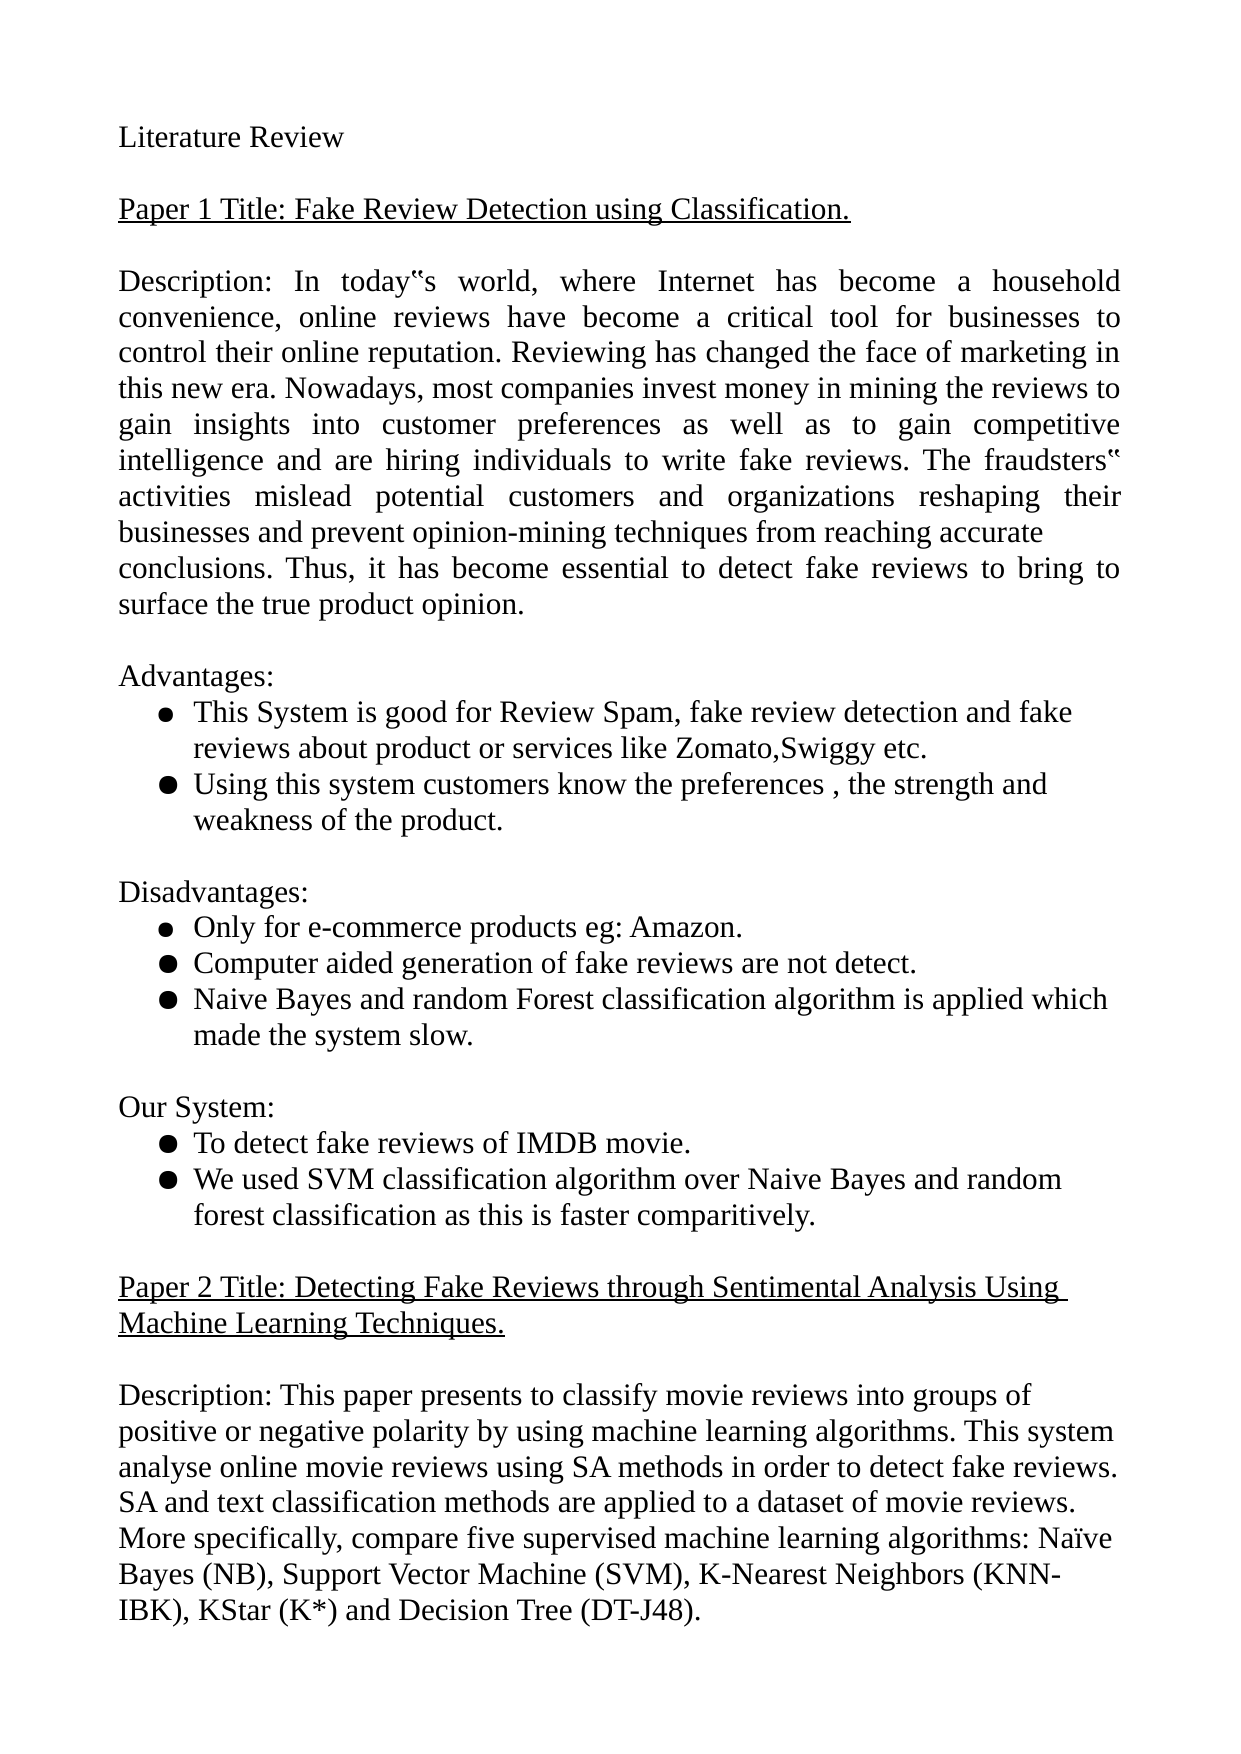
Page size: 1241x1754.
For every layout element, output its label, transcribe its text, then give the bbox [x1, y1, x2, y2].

list Computer aided generation of fake reviews are not detect. [156, 945, 1122, 981]
text conclusions. Thus, it has become essential to detect fake reviews to bring to surface the true product opinion. [118, 549, 1122, 621]
list This System is good for Review Spam, fake review detection and fake reviews about product or services like Zomato,Swiggy etc. [156, 693, 1122, 765]
list To detect fake reviews of IMDB movie. [156, 1124, 1122, 1160]
list Using this system customers know the preferences , the strength and weakness of the product. [156, 765, 1122, 837]
text Our System: [118, 1088, 1122, 1124]
text Bayes (NB), Support Vector Machine (SVM), K-Nearest Neighbors (KNN-IBK), KStar (K*) and Decision Tree (DT-J48). [118, 1556, 1122, 1627]
list We used SVM classification algorithm over Naive Bayes and random forest classification as this is faster comparitively. [156, 1160, 1122, 1232]
list Naive Bayes and random Forest classification algorithm is applied which made the system slow. [156, 981, 1122, 1052]
text Disadvantages: [118, 873, 1122, 909]
text Literature Review [118, 118, 1122, 154]
text Advantages: [118, 657, 1122, 693]
text Description: In today‟s world, where Internet has become a household convenience, online reviews have become a critical tool for businesses to control their online reputation. Reviewing has changed the face of marketing in this new era. Nowadays, most companies invest money in mining the reviews to gain insights into customer preferences as well as to gain competitive intelligence and are hiring individuals to write fake reviews. The fraudsters‟ activities mislead potential customers and organizations reshaping their businesses and prevent opinion-mining techniques from reaching accurate [118, 262, 1122, 549]
text Paper 2 Title: Detecting Fake Reviews through Sentimental Analysis Using Machine Learning Techniques. [118, 1268, 1122, 1340]
list Only for e-commerce products eg: Amazon. [156, 909, 1122, 945]
text Paper 1 Title: Fake Review Detection using Classification. [118, 190, 1122, 226]
text Description: This paper presents to classify movie reviews into groups of positive or negative polarity by using machine learning algorithms. This system analyse online movie reviews using SA methods in order to detect fake reviews. SA and text classification methods are applied to a dataset of movie reviews. More specifically, compare five supervised machine learning algorithms: Naïve [118, 1376, 1122, 1556]
